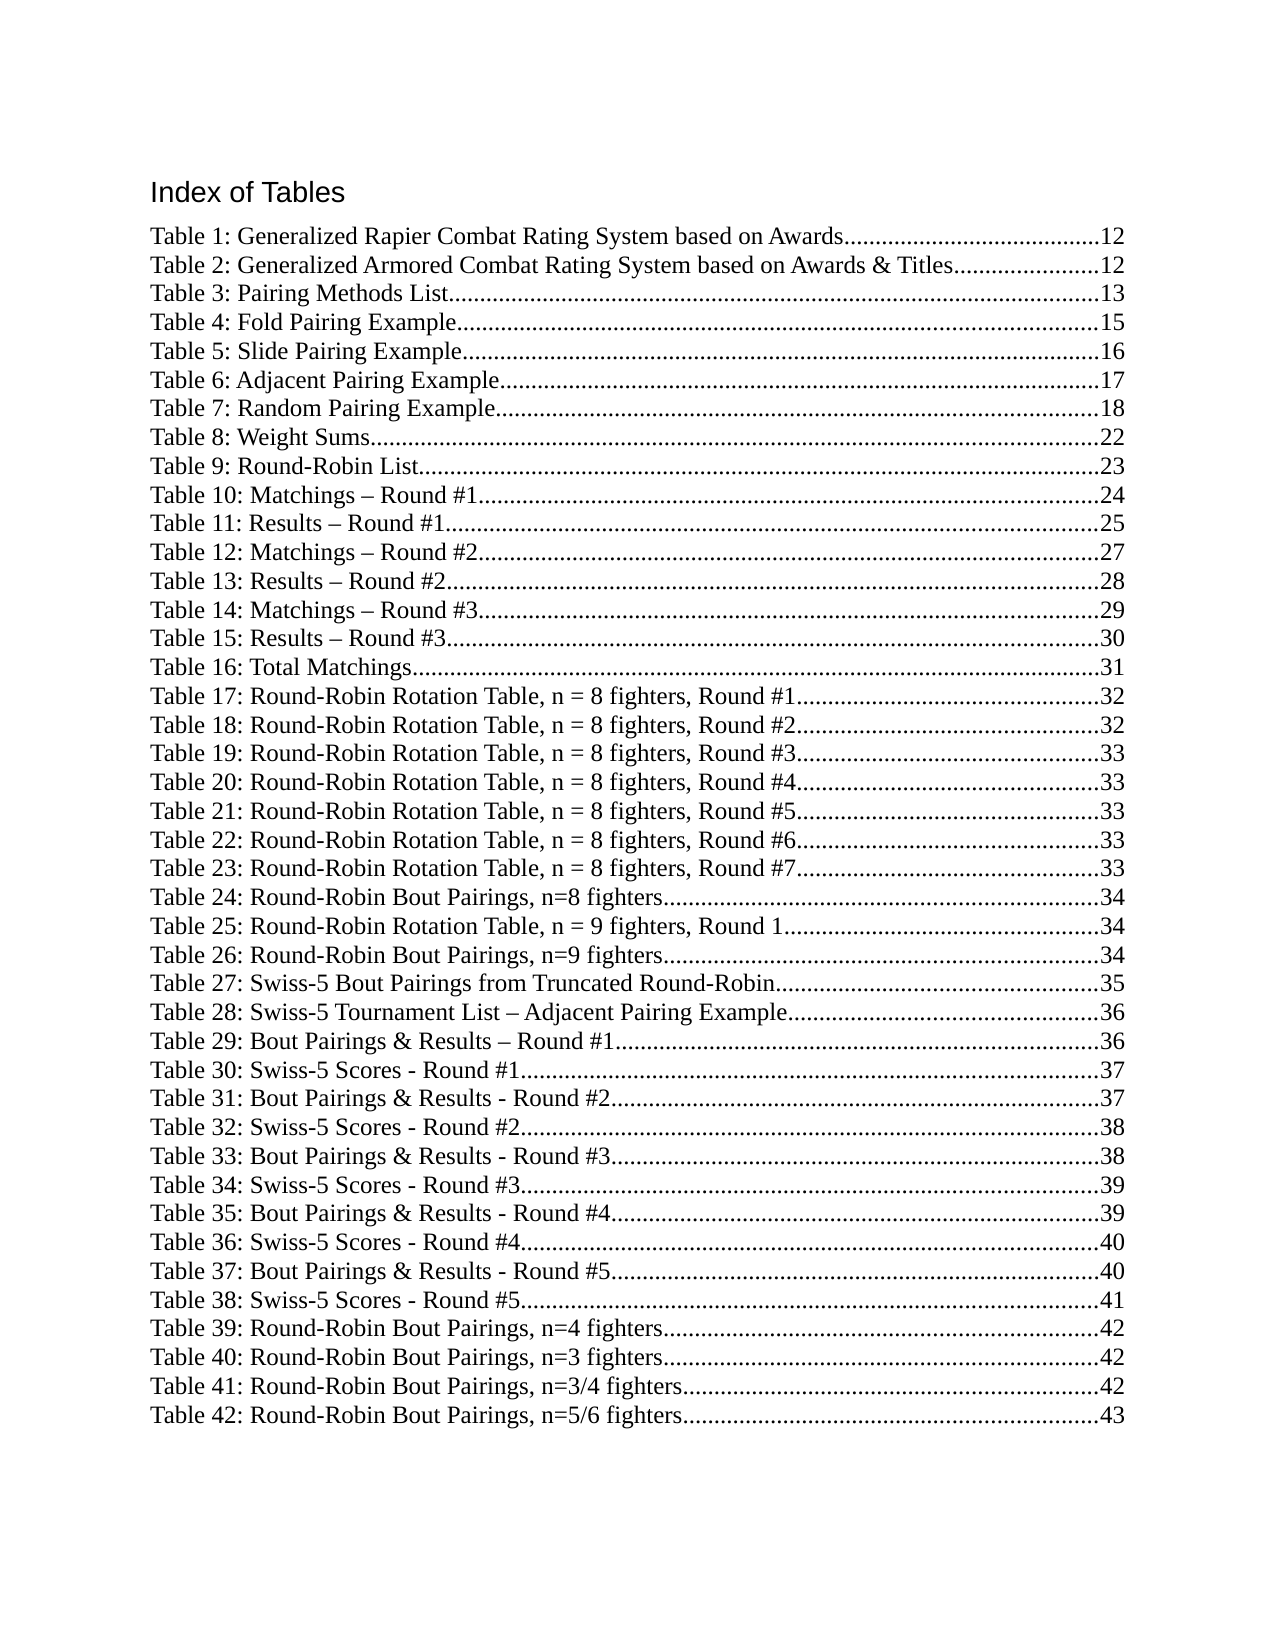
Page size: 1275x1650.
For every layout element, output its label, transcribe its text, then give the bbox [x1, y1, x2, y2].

text Table 29: Bout Pairings & Results – Round #1 36 [150, 1026, 1125, 1055]
text Table 35: Bout Pairings & Results - Round #4 39 [150, 1198, 1125, 1227]
text Table 20: Round-Robin Rotation Table, n = 8 fighters, Round #4 33 [150, 767, 1125, 796]
text Table 38: Swiss-5 Scores - Round #5 41 [150, 1285, 1125, 1313]
text Table 2: Generalized Armored Combat Rating System based on Awards & Titles 12 [150, 250, 1125, 278]
text Table 32: Swiss-5 Scores - Round #2 38 [150, 1112, 1125, 1141]
text Table 22: Round-Robin Rotation Table, n = 8 fighters, Round #6 33 [150, 825, 1125, 853]
subtitle Index of Tables [150, 175, 1125, 208]
text Table 7: Random Pairing Example 18 [150, 393, 1125, 422]
text Table 40: Round-Robin Bout Pairings, n=3 fighters 42 [150, 1342, 1125, 1371]
text Table 5: Slide Pairing Example 16 [150, 336, 1125, 365]
text Table 31: Bout Pairings & Results - Round #2 37 [150, 1083, 1125, 1112]
text Table 41: Round-Robin Bout Pairings, n=3/4 fighters 42 [150, 1371, 1125, 1400]
text Table 13: Results – Round #2 28 [150, 566, 1125, 595]
text Table 27: Swiss-5 Bout Pairings from Truncated Round-Robin 35 [150, 968, 1125, 997]
text Table 39: Round-Robin Bout Pairings, n=4 fighters 42 [150, 1313, 1125, 1342]
text Table 25: Round-Robin Rotation Table, n = 9 fighters, Round 1 34 [150, 911, 1125, 940]
text Table 6: Adjacent Pairing Example 17 [150, 365, 1125, 393]
text Table 37: Bout Pairings & Results - Round #5 40 [150, 1256, 1125, 1285]
text Table 42: Round-Robin Bout Pairings, n=5/6 fighters 43 [150, 1400, 1125, 1428]
text Table 15: Results – Round #3 30 [150, 623, 1125, 652]
text Table 1: Generalized Rapier Combat Rating System based on Awards 12 [150, 221, 1125, 250]
text Table 8: Weight Sums 22 [150, 422, 1125, 451]
text Table 24: Round-Robin Bout Pairings, n=8 fighters 34 [150, 882, 1125, 911]
text Table 30: Swiss-5 Scores - Round #1 37 [150, 1055, 1125, 1083]
text Table 11: Results – Round #1 25 [150, 508, 1125, 537]
text Table 12: Matchings – Round #2 27 [150, 537, 1125, 566]
text Table 26: Round-Robin Bout Pairings, n=9 fighters 34 [150, 940, 1125, 968]
text Table 3: Pairing Methods List 13 [150, 278, 1125, 307]
text Table 34: Swiss-5 Scores - Round #3 39 [150, 1170, 1125, 1198]
text Table 33: Bout Pairings & Results - Round #3 38 [150, 1141, 1125, 1170]
text Table 17: Round-Robin Rotation Table, n = 8 fighters, Round #1 32 [150, 681, 1125, 710]
text Table 28: Swiss-5 Tournament List – Adjacent Pairing Example 36 [150, 997, 1125, 1026]
text Table 16: Total Matchings 31 [150, 652, 1125, 681]
text Table 14: Matchings – Round #3 29 [150, 595, 1125, 623]
text Table 21: Round-Robin Rotation Table, n = 8 fighters, Round #5 33 [150, 796, 1125, 825]
text Table 9: Round-Robin List 23 [150, 451, 1125, 480]
text Table 23: Round-Robin Rotation Table, n = 8 fighters, Round #7 33 [150, 853, 1125, 882]
text Table 19: Round-Robin Rotation Table, n = 8 fighters, Round #3 33 [150, 738, 1125, 767]
text Table 10: Matchings – Round #1 24 [150, 480, 1125, 508]
text Table 4: Fold Pairing Example 15 [150, 307, 1125, 336]
text Table 36: Swiss-5 Scores - Round #4 40 [150, 1227, 1125, 1256]
text Table 18: Round-Robin Rotation Table, n = 8 fighters, Round #2 32 [150, 710, 1125, 738]
